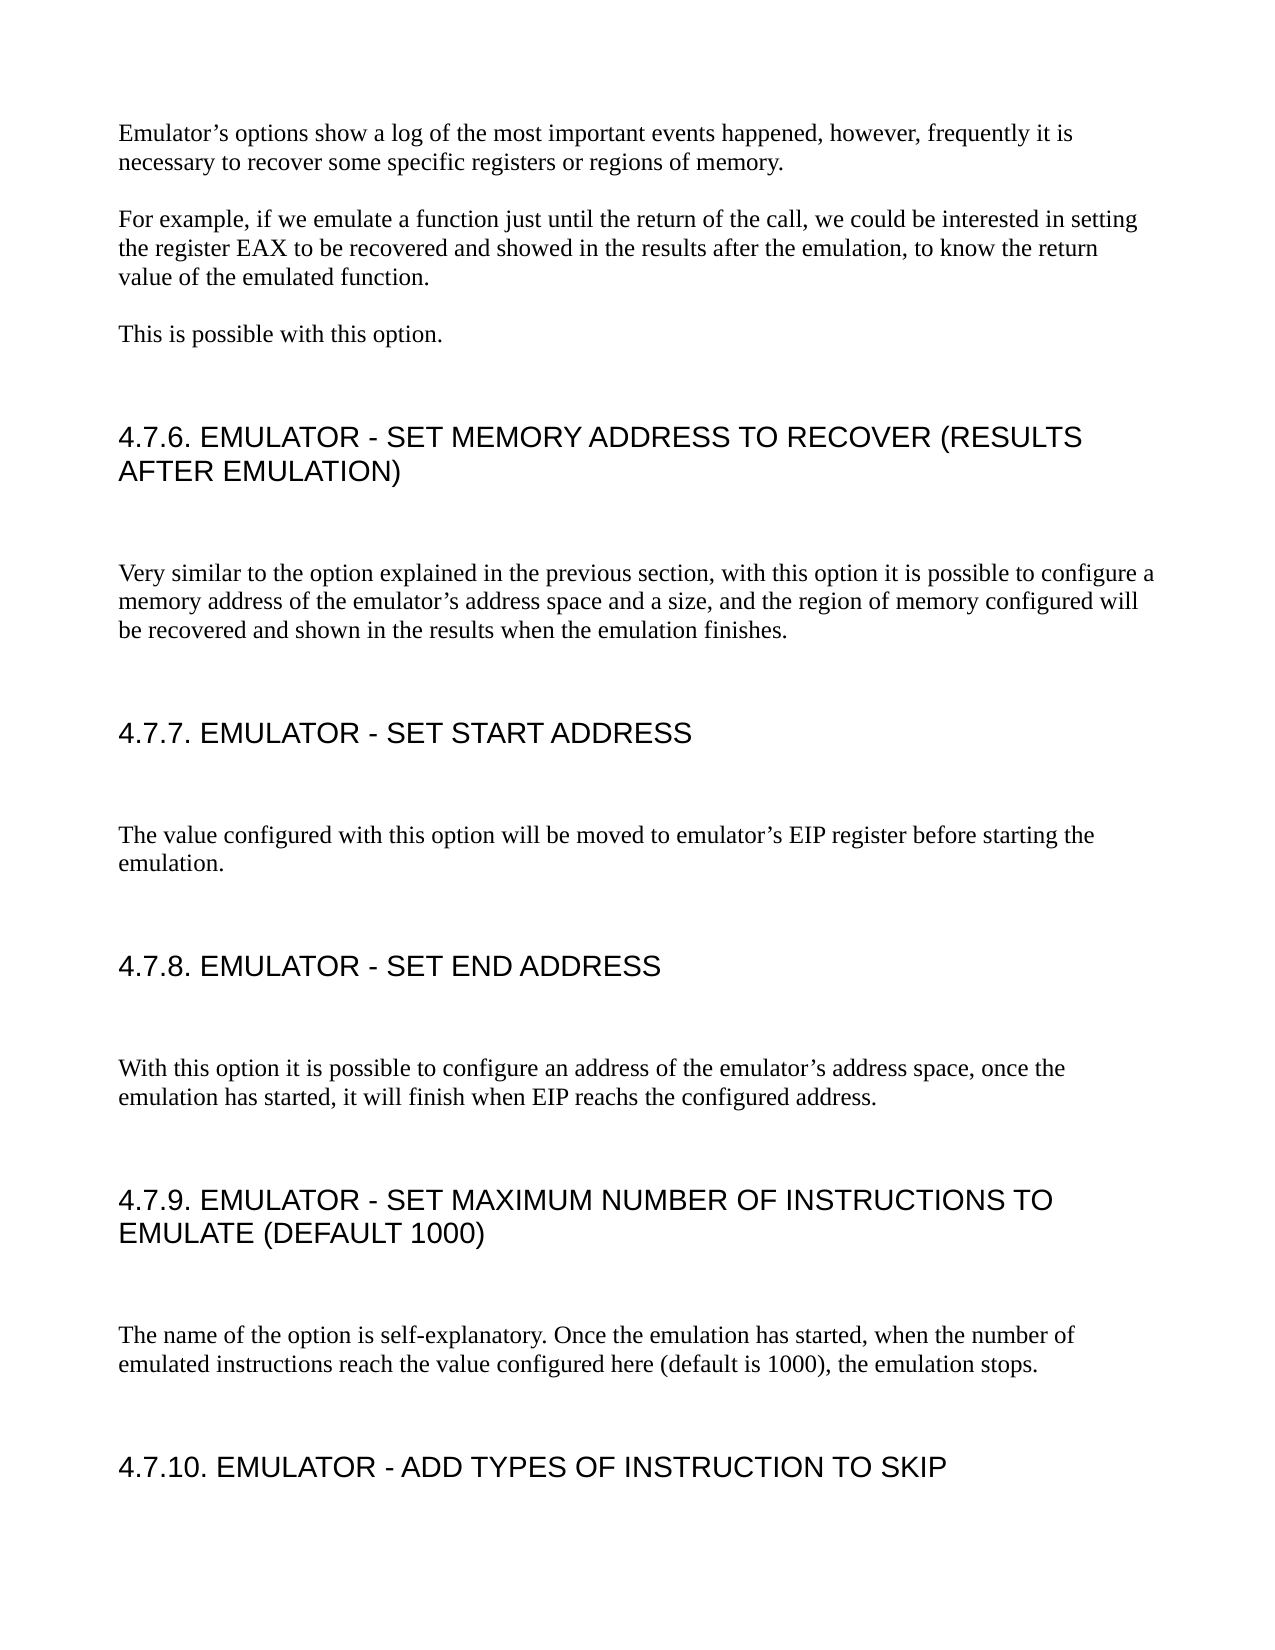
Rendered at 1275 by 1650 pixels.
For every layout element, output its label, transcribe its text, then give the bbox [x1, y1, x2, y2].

subtitle 4.7.6. EMULATOR - SET MEMORY ADDRESS TO RECOVER (RESULTS AFTER EMULATION) [118, 420, 1157, 488]
text Emulator’s options show a log of the most important events happened, however, frequently it is necessary to recover some specific registers or regions of memory. [118, 118, 1157, 176]
text For example, if we emulate a function just until the return of the call, we could be interested in setting the register EAX to be recovered and showed in the results after the emulation, to know the return value of the emulated function. [118, 204, 1157, 291]
subtitle 4.7.10. EMULATOR - ADD TYPES OF INSTRUCTION TO SKIP [118, 1450, 1157, 1483]
subtitle 4.7.9. EMULATOR - SET MAXIMUM NUMBER OF INSTRUCTIONS TO EMULATE (DEFAULT 1000) [118, 1183, 1157, 1250]
text The value configured with this option will be moved to emulator’s EIP register before starting the emulation. [118, 820, 1157, 877]
text The name of the option is self-explanatory. Once the emulation has started, when the number of emulated instructions reach the value configured here (default is 1000), the emulation stops. [118, 1320, 1157, 1378]
text Very similar to the option explained in the previous section, with this option it is possible to configure a memory address of the emulator’s address space and a size, and the region of memory configured will be recovered and shown in the results when the emulation finishes. [118, 558, 1157, 644]
subtitle 4.7.8. EMULATOR - SET END ADDRESS [118, 949, 1157, 983]
subtitle 4.7.7. EMULATOR - SET START ADDRESS [118, 716, 1157, 750]
text With this option it is possible to configure an address of the emulator’s address space, once the emulation has started, it will finish when EIP reachs the configured address. [118, 1053, 1157, 1111]
text This is possible with this option. [118, 319, 1157, 348]
